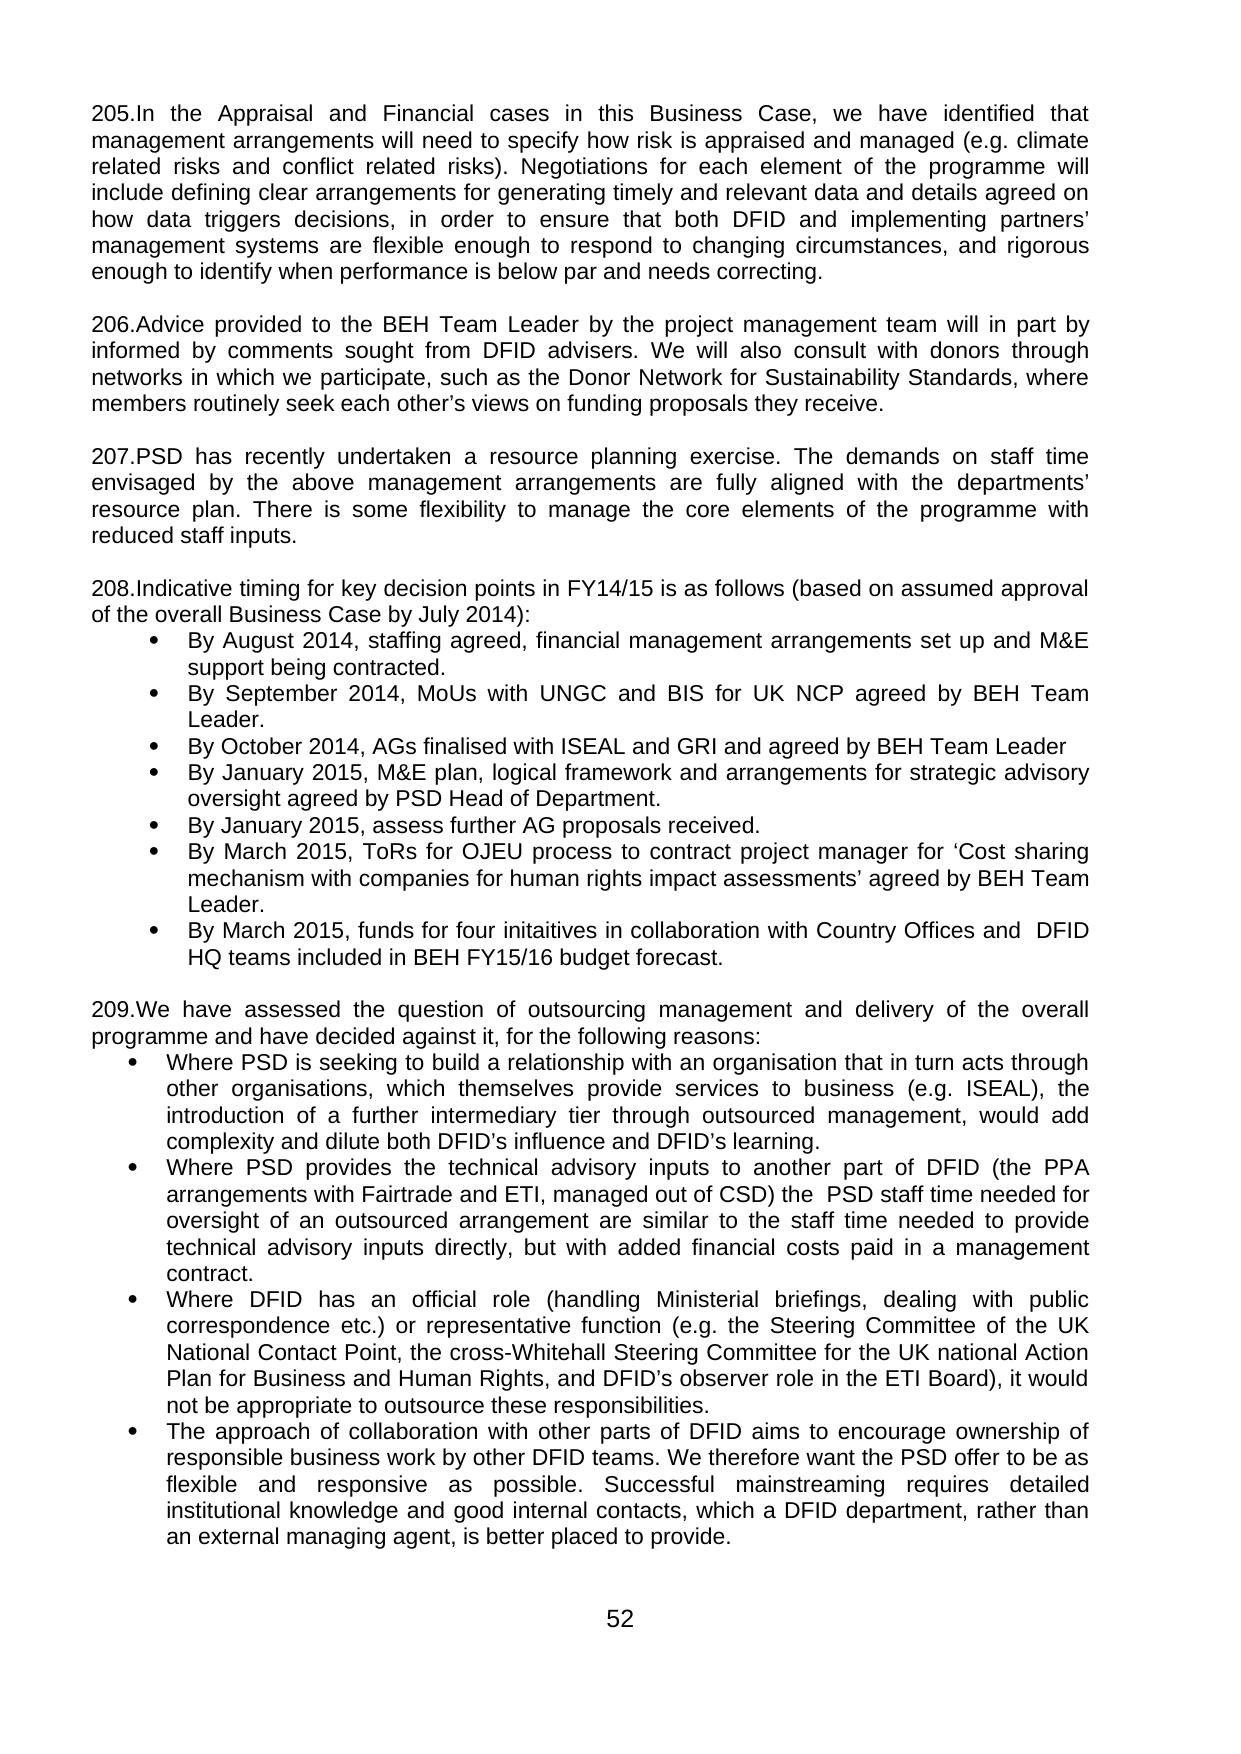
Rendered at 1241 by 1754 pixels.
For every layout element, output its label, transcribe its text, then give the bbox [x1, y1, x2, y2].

list We have assessed the question of outsourcing management and delivery of the overall programme and have decided against it, for the following reasons: [150, 996, 1090, 1049]
list PSD has recently undertaken a resource planning exercise. The demands on staff time envisaged by the above management arrangements are fully aligned with the departments’ resource plan. There is some flexibility to manage the core elements of the programme with reduced staff inputs. [150, 443, 1090, 548]
list By September 2014, MoUs with UNGC and BIS for UK NCP agreed by BEH Team Leader. [150, 680, 1090, 733]
list Where DFID has an official role (handling Ministerial briefings, dealing with public correspondence etc.) or representative function (e.g. the Steering Committee of the UK National Contact Point, the cross-Whitehall Steering Committee for the UK national Action Plan for Business and Human Rights, and DFID’s observer role in the ETI Board), it would not be appropriate to outsource these responsibilities. [150, 1286, 1090, 1418]
list By October 2014, AGs finalised with ISEAL and GRI and agreed by BEH Team Leader [150, 733, 1090, 759]
list By March 2015, funds for four initaitives in collaboration with Country Offices and DFID HQ teams included in BEH FY15/16 budget forecast. [150, 917, 1090, 970]
list Indicative timing for key decision points in FY14/15 is as follows (based on assumed approval of the overall Business Case by July 2014): [150, 574, 1090, 627]
list By January 2015, assess further AG proposals received. [150, 812, 1090, 838]
list Where PSD is seeking to build a relationship with an organisation that in turn acts through other organisations, which themselves provide services to business (e.g. ISEAL), the introduction of a further intermediary tier through outsourced management, would add complexity and dilute both DFID’s influence and DFID’s learning. [150, 1049, 1090, 1154]
list In the Appraisal and Financial cases in this Business Case, we have identified that management arrangements will need to specify how risk is appraised and managed (e.g. climate related risks and conflict related risks). Negotiations for each element of the programme will include defining clear arrangements for generating timely and relevant data and details agreed on how data triggers decisions, in order to ensure that both DFID and implementing partners’ management systems are flexible enough to respond to changing circumstances, and rigorous enough to identify when performance is below par and needs correcting. [150, 100, 1090, 285]
list By March 2015, ToRs for OJEU process to contract project manager for ‘Cost sharing mechanism with companies for human rights impact assessments’ agreed by BEH Team Leader. [150, 838, 1090, 917]
list Advice provided to the BEH Team Leader by the project management team will in part by informed by comments sought from DFID advisers. We will also consult with donors through networks in which we participate, such as the Donor Network for Sustainability Standards, where members routinely seek each other’s views on funding proposals they receive. [150, 311, 1090, 416]
list Where PSD provides the technical advisory inputs to another part of DFID (the PPA arrangements with Fairtrade and ETI, managed out of CSD) the PSD staff time needed for oversight of an outsourced arrangement are similar to the staff time needed to provide technical advisory inputs directly, but with added financial costs paid in a management contract. [150, 1154, 1090, 1286]
list The approach of collaboration with other parts of DFID aims to encourage ownership of responsible business work by other DFID teams. We therefore want the PSD offer to be as flexible and responsive as possible. Successful mainstreaming requires detailed institutional knowledge and good internal contacts, which a DFID department, rather than an external managing agent, is better placed to provide. [150, 1418, 1090, 1550]
list By January 2015, M&E plan, logical framework and arrangements for strategic advisory oversight agreed by PSD Head of Department. [150, 759, 1090, 812]
list By August 2014, staffing agreed, financial management arrangements set up and M&E support being contracted. [150, 627, 1090, 680]
